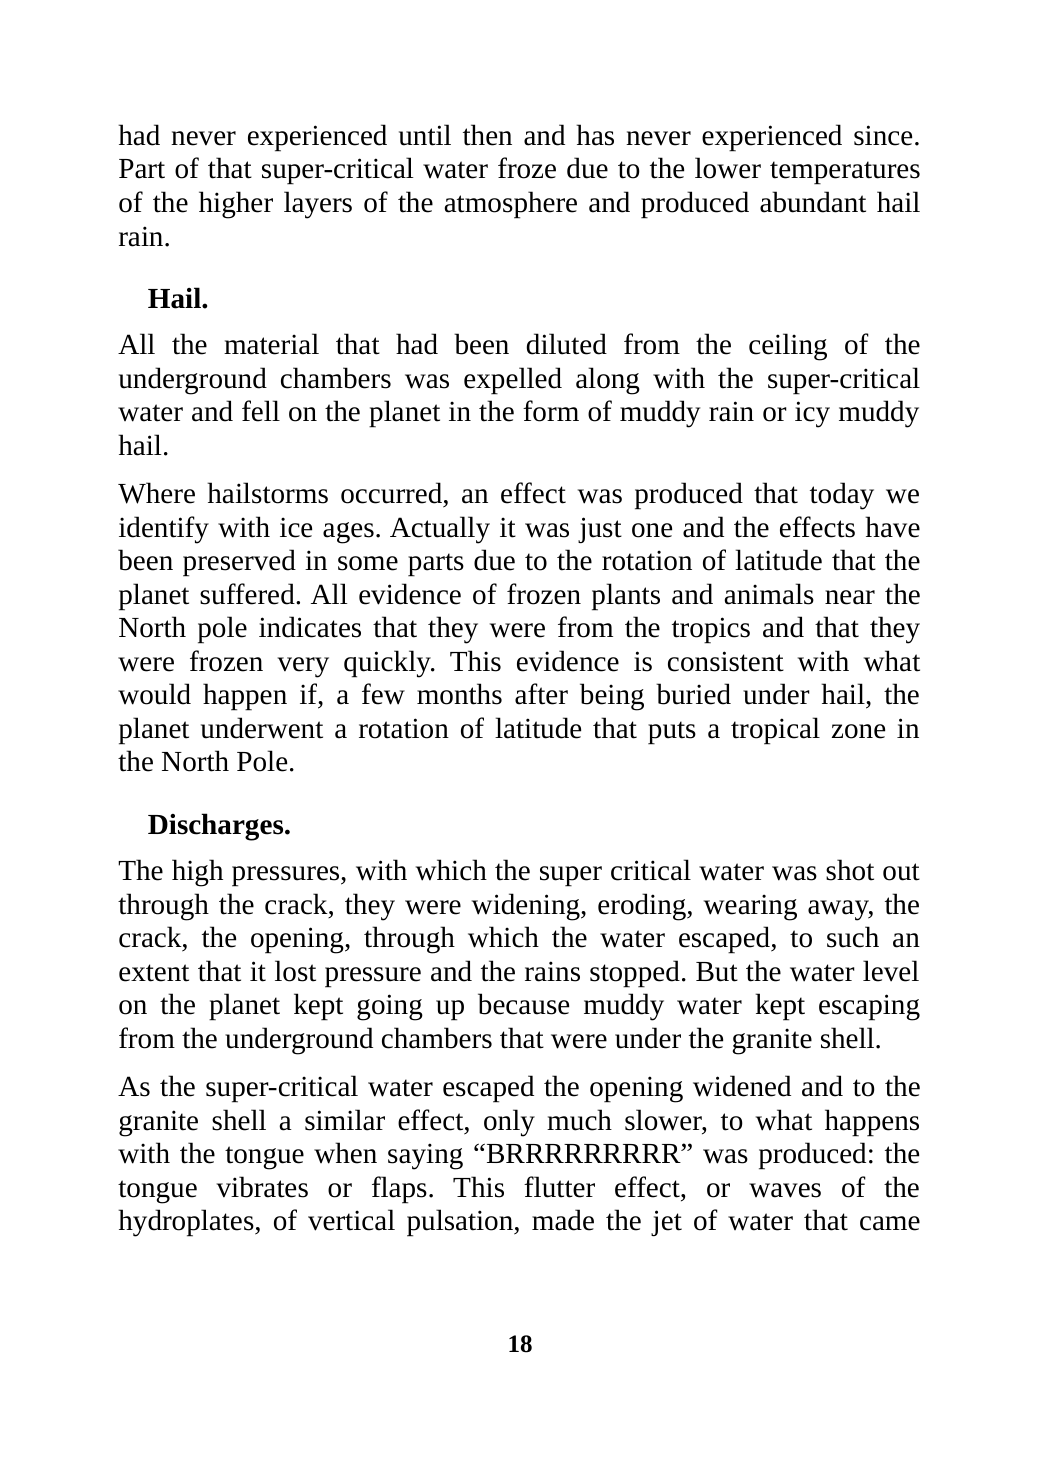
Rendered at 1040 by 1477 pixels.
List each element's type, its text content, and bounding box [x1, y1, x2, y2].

subtitle Discharges. [148, 807, 921, 841]
text All the material that had been diluted from the ceiling of the underground chambers was expelled along with the super-critical water and fell on the planet in the form of muddy rain or icy muddy hail. [118, 327, 921, 462]
text Where hailstorms occurred, an effect was produced that today we identify with ice ages. Actually it was just one and the effects have been preserved in some parts due to the rotation of latitude that the planet suffered. All evidence of frozen plants and animals near the North pole indicates that they were from the tropics and that they were frozen very quickly. This evidence is consistent with what would happen if, a few months after being buried under hail, the planet underwent a rotation of latitude that puts a tropical zone in the North Pole. [118, 476, 921, 778]
text As the super-critical water escaped the opening widened and to the granite shell a similar effect, only much slower, to what happens with the tongue when saying “BRRRRRRRRR” was produced: the tongue vibrates or flaps. This flutter effect, or waves of the hydroplates, of vertical pulsation, made the jet of water that came [118, 1069, 921, 1237]
text had never experienced until then and has never experienced since. Part of that super-critical water froze due to the lower temperatures of the higher layers of the atmosphere and produced abundant hail rain. [118, 118, 921, 252]
text The high pressures, with which the super critical water was shot out through the crack, they were widening, eroding, wearing away, the crack, the opening, through which the water escaped, to such an extent that it lost pressure and the rains stopped. But the water level on the planet kept going up because muddy water kept escaping from the underground chambers that were under the granite shell. [118, 853, 921, 1054]
subtitle Hail. [148, 281, 921, 315]
